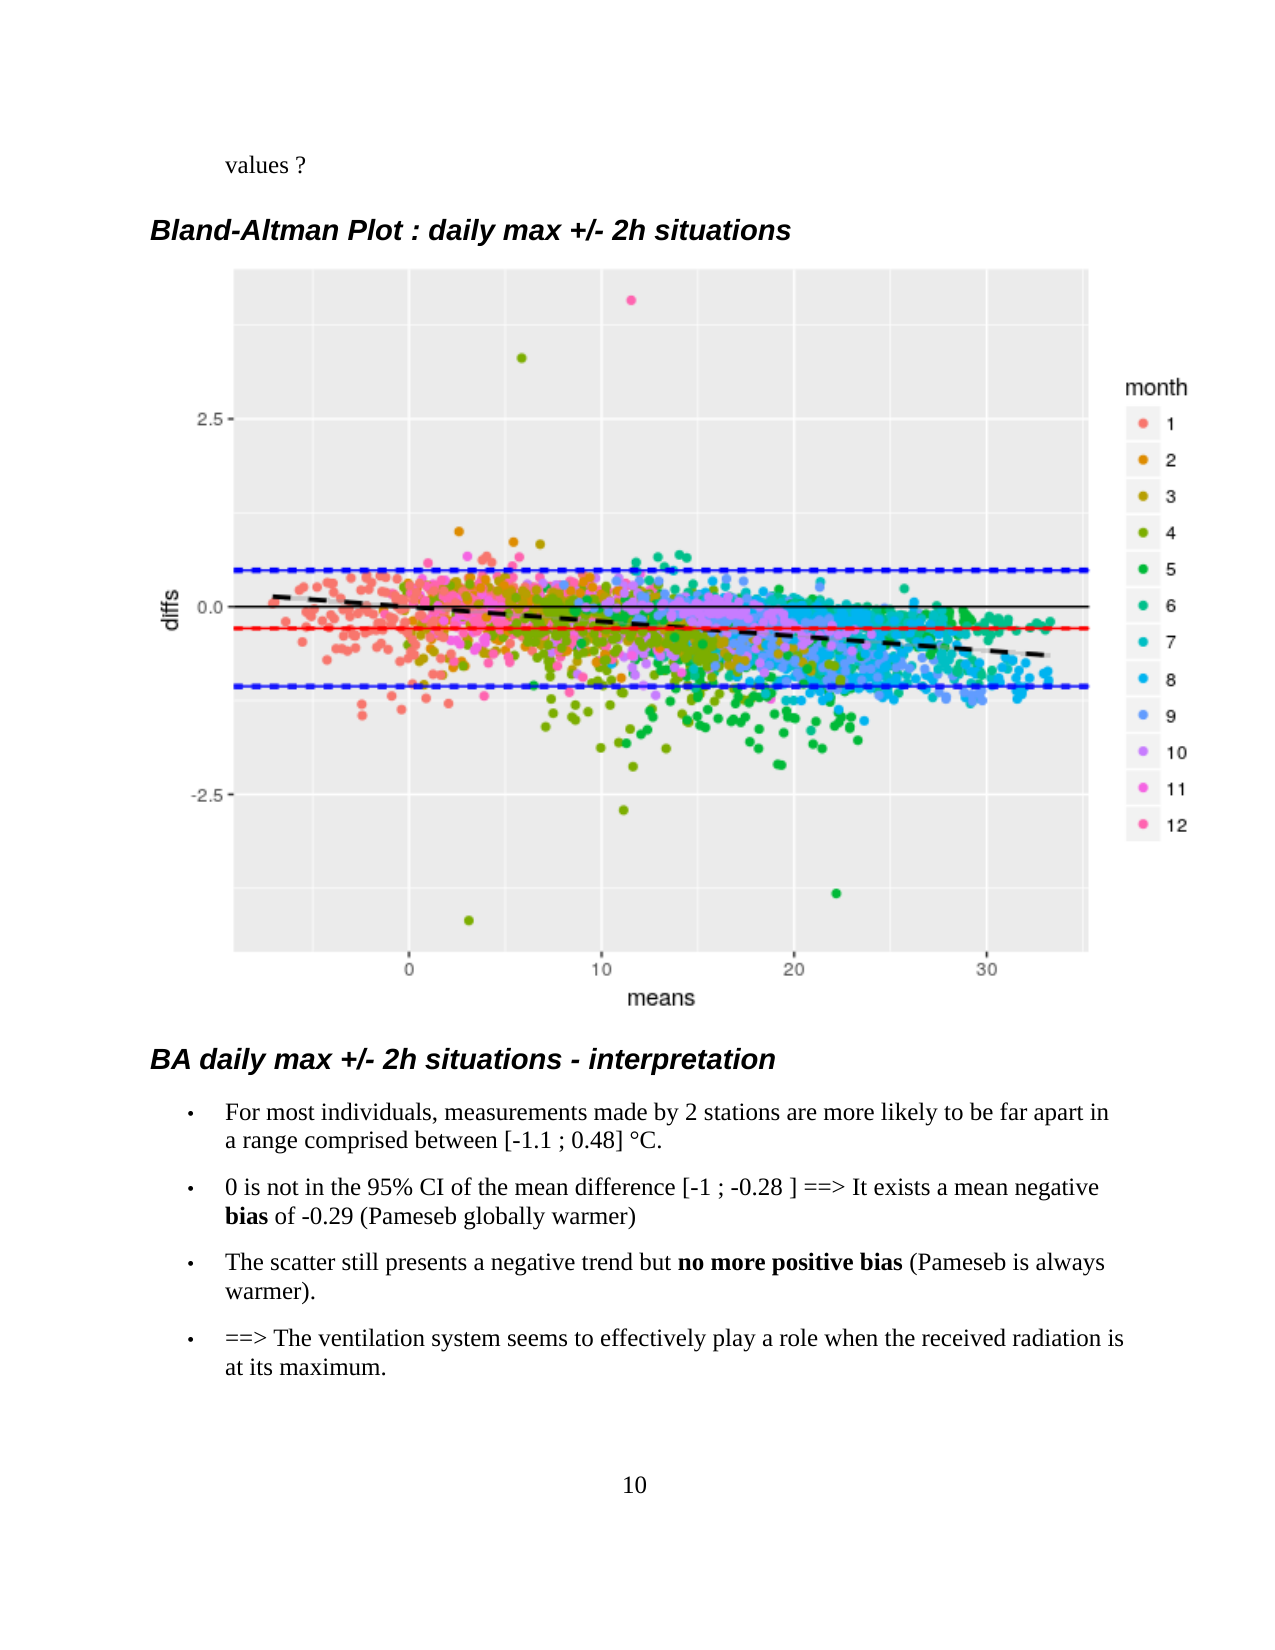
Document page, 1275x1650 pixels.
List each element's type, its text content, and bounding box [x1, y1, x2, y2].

subtitle Bland-Altman Plot : daily max +/- 2h situations [150, 213, 1125, 246]
list The scatter still presents a negative trend but no more positive bias (Pameseb is always warmer). [187, 1247, 1125, 1305]
picture [150, 258, 1212, 1017]
subtitle BA daily max +/- 2h situations - interpretation [150, 1042, 1125, 1075]
list 0 is not in the 95% CI of the mean difference [-1 ; -0.28 ] ==> It exists a mean negative bias of -0.29 (Pameseb globally warmer) [187, 1172, 1125, 1229]
list values ? [187, 150, 1125, 179]
list For most individuals, measurements made by 2 stations are more likely to be far apart in a range comprised between [-1.1 ; 0.48] °C. [187, 1097, 1125, 1154]
list ==> The ventilation system seems to effectively play a role when the received radiation is at its maximum. [187, 1323, 1125, 1380]
